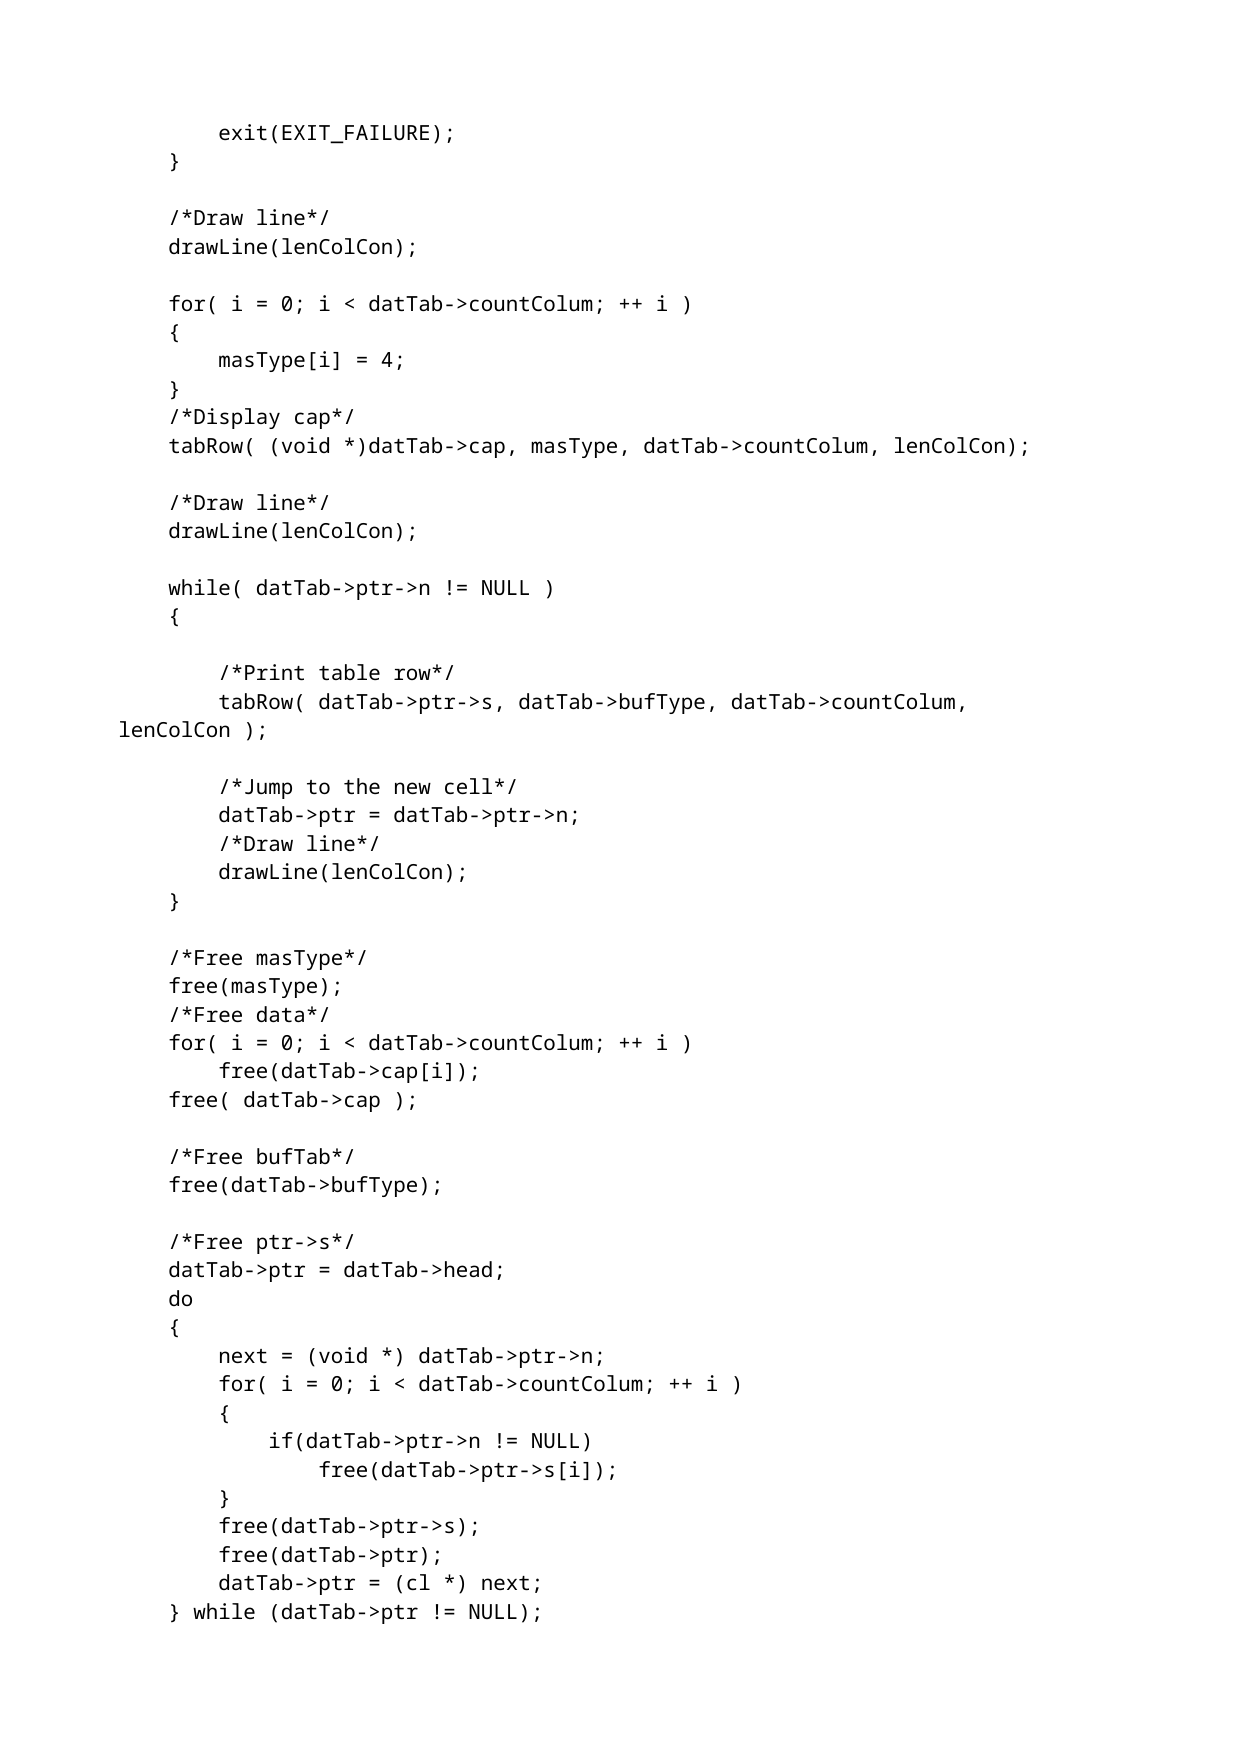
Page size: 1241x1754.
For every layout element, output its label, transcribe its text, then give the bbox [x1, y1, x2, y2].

text /*Print table row*/ [118, 658, 1122, 687]
text /*Draw line*/ [118, 203, 1122, 232]
text drawLine(lenColCon); [118, 516, 1122, 545]
text } [118, 374, 1122, 402]
text datTab->ptr = datTab->ptr->n; [118, 801, 1122, 829]
text while( datTab->ptr->n != NULL ) [118, 573, 1122, 602]
text { [118, 317, 1122, 346]
text for( i = 0; i < datTab->countColum; ++ i ) [118, 1369, 1122, 1398]
text drawLine(lenColCon); [118, 857, 1122, 886]
text /*Free ptr->s*/ [118, 1227, 1122, 1256]
text /*Free data*/ [118, 1000, 1122, 1028]
text free(datTab->ptr); [118, 1540, 1122, 1568]
text next = (void *) datTab->ptr->n; [118, 1341, 1122, 1369]
text tabRow( (void *)datTab->cap, masType, datTab->countColum, lenColCon); [118, 431, 1122, 459]
text free(masType); [118, 971, 1122, 1000]
text /*Draw line*/ [118, 829, 1122, 857]
text for( i = 0; i < datTab->countColum; ++ i ) [118, 1028, 1122, 1057]
text if(datTab->ptr->n != NULL) [118, 1426, 1122, 1455]
text { [118, 1312, 1122, 1341]
text free(datTab->ptr->s); [118, 1512, 1122, 1540]
text masType[i] = 4; [118, 346, 1122, 374]
text datTab->ptr = (cl *) next; [118, 1568, 1122, 1597]
text free(datTab->bufType); [118, 1170, 1122, 1199]
text } [118, 147, 1122, 175]
text { [118, 1398, 1122, 1426]
text /*Display cap*/ [118, 402, 1122, 431]
text for( i = 0; i < datTab->countColum; ++ i ) [118, 289, 1122, 317]
text tabRow( datTab->ptr->s, datTab->bufType, datTab->countColum, lenColCon ); [118, 687, 1122, 744]
text free(datTab->cap[i]); [118, 1057, 1122, 1085]
text /*Draw line*/ [118, 488, 1122, 516]
text free( datTab->cap ); [118, 1085, 1122, 1113]
text datTab->ptr = datTab->head; [118, 1256, 1122, 1284]
text drawLine(lenColCon); [118, 232, 1122, 260]
text /*Jump to the new cell*/ [118, 772, 1122, 801]
text /*Free bufTab*/ [118, 1142, 1122, 1170]
text /*Free masType*/ [118, 943, 1122, 971]
text do [118, 1284, 1122, 1312]
text } [118, 1483, 1122, 1512]
text exit(EXIT_FAILURE); [118, 118, 1122, 147]
text } while (datTab->ptr != NULL); [118, 1597, 1122, 1625]
text } [118, 886, 1122, 914]
text { [118, 602, 1122, 630]
text free(datTab->ptr->s[i]); [118, 1455, 1122, 1483]
